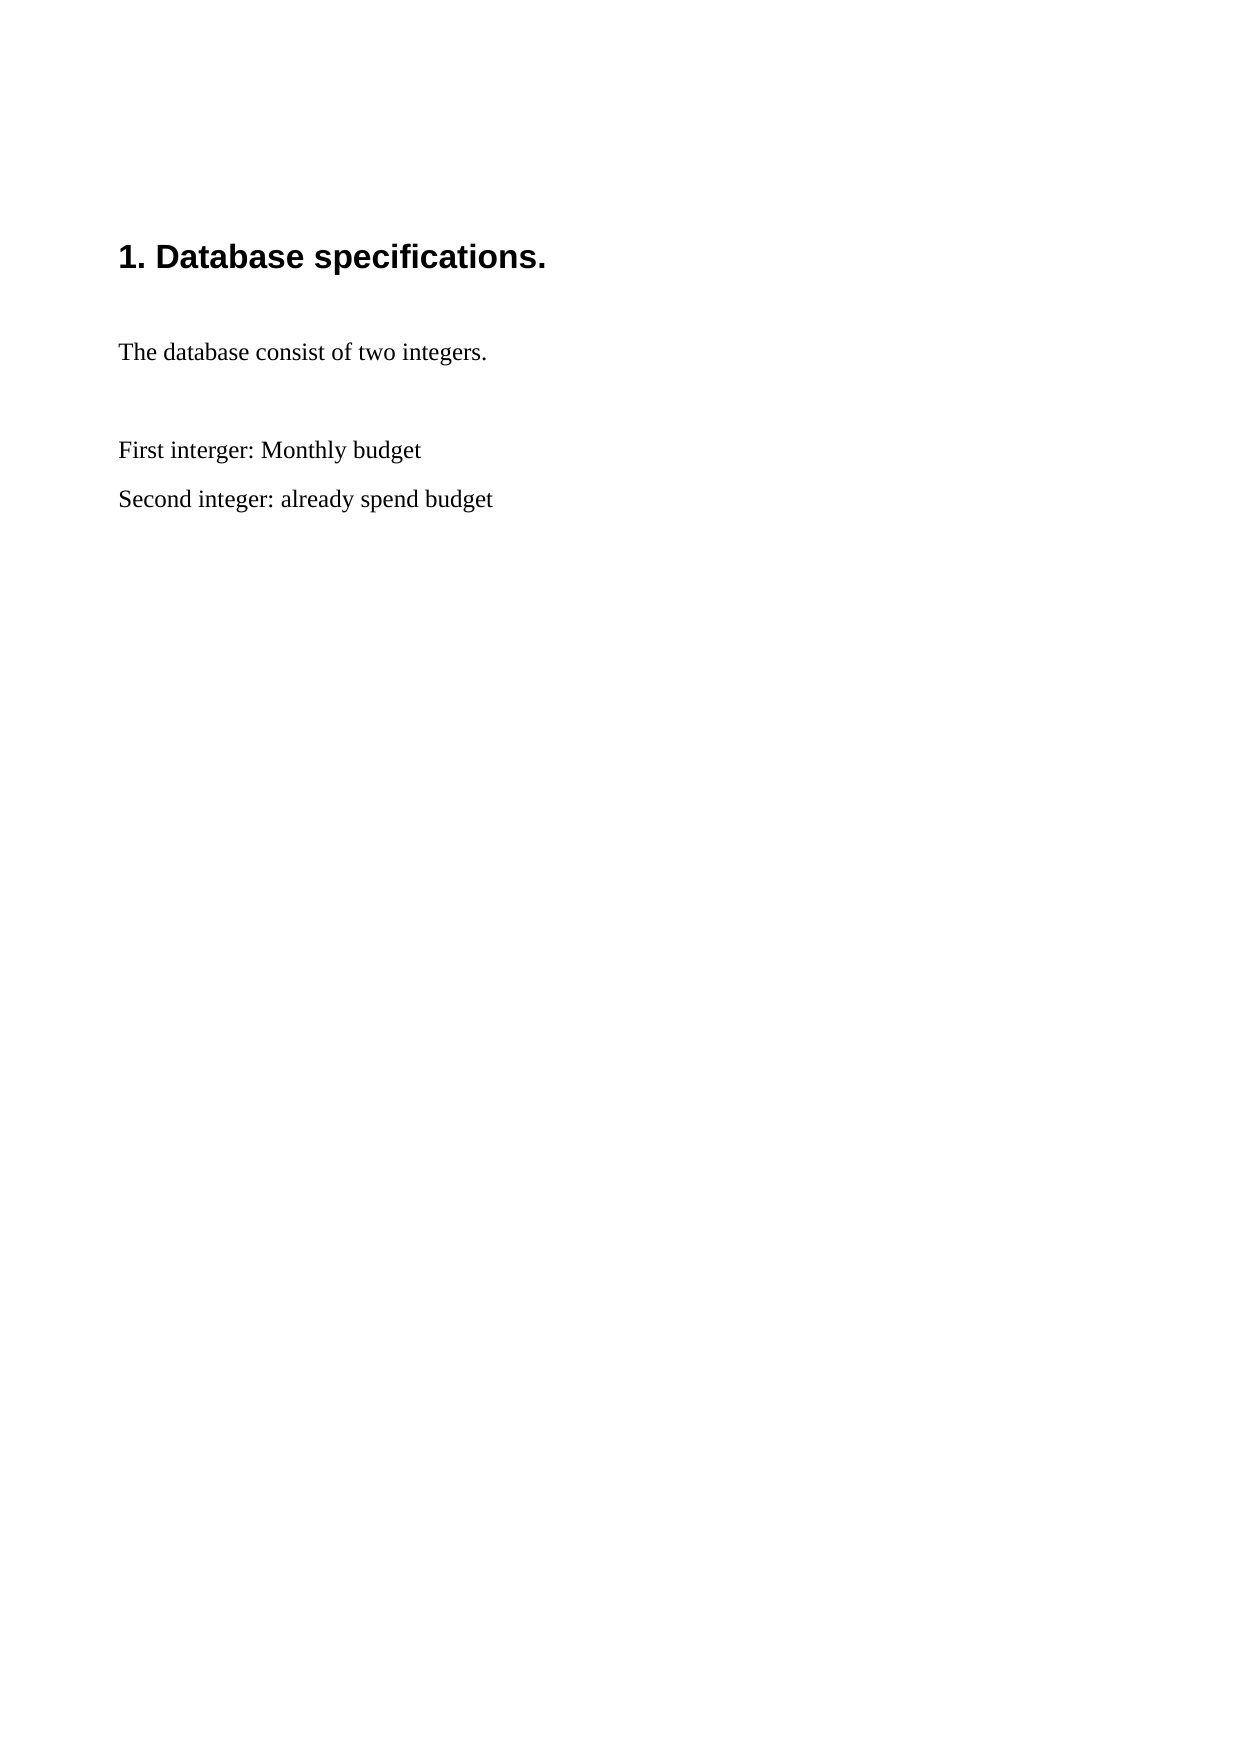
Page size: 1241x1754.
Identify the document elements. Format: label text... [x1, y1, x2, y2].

text Second integer: already spend budget [118, 484, 1122, 513]
subtitle 1. Database specifications. [118, 237, 1122, 276]
text The database consist of two integers. [118, 337, 1122, 366]
text First interger: Monthly budget [118, 435, 1122, 464]
